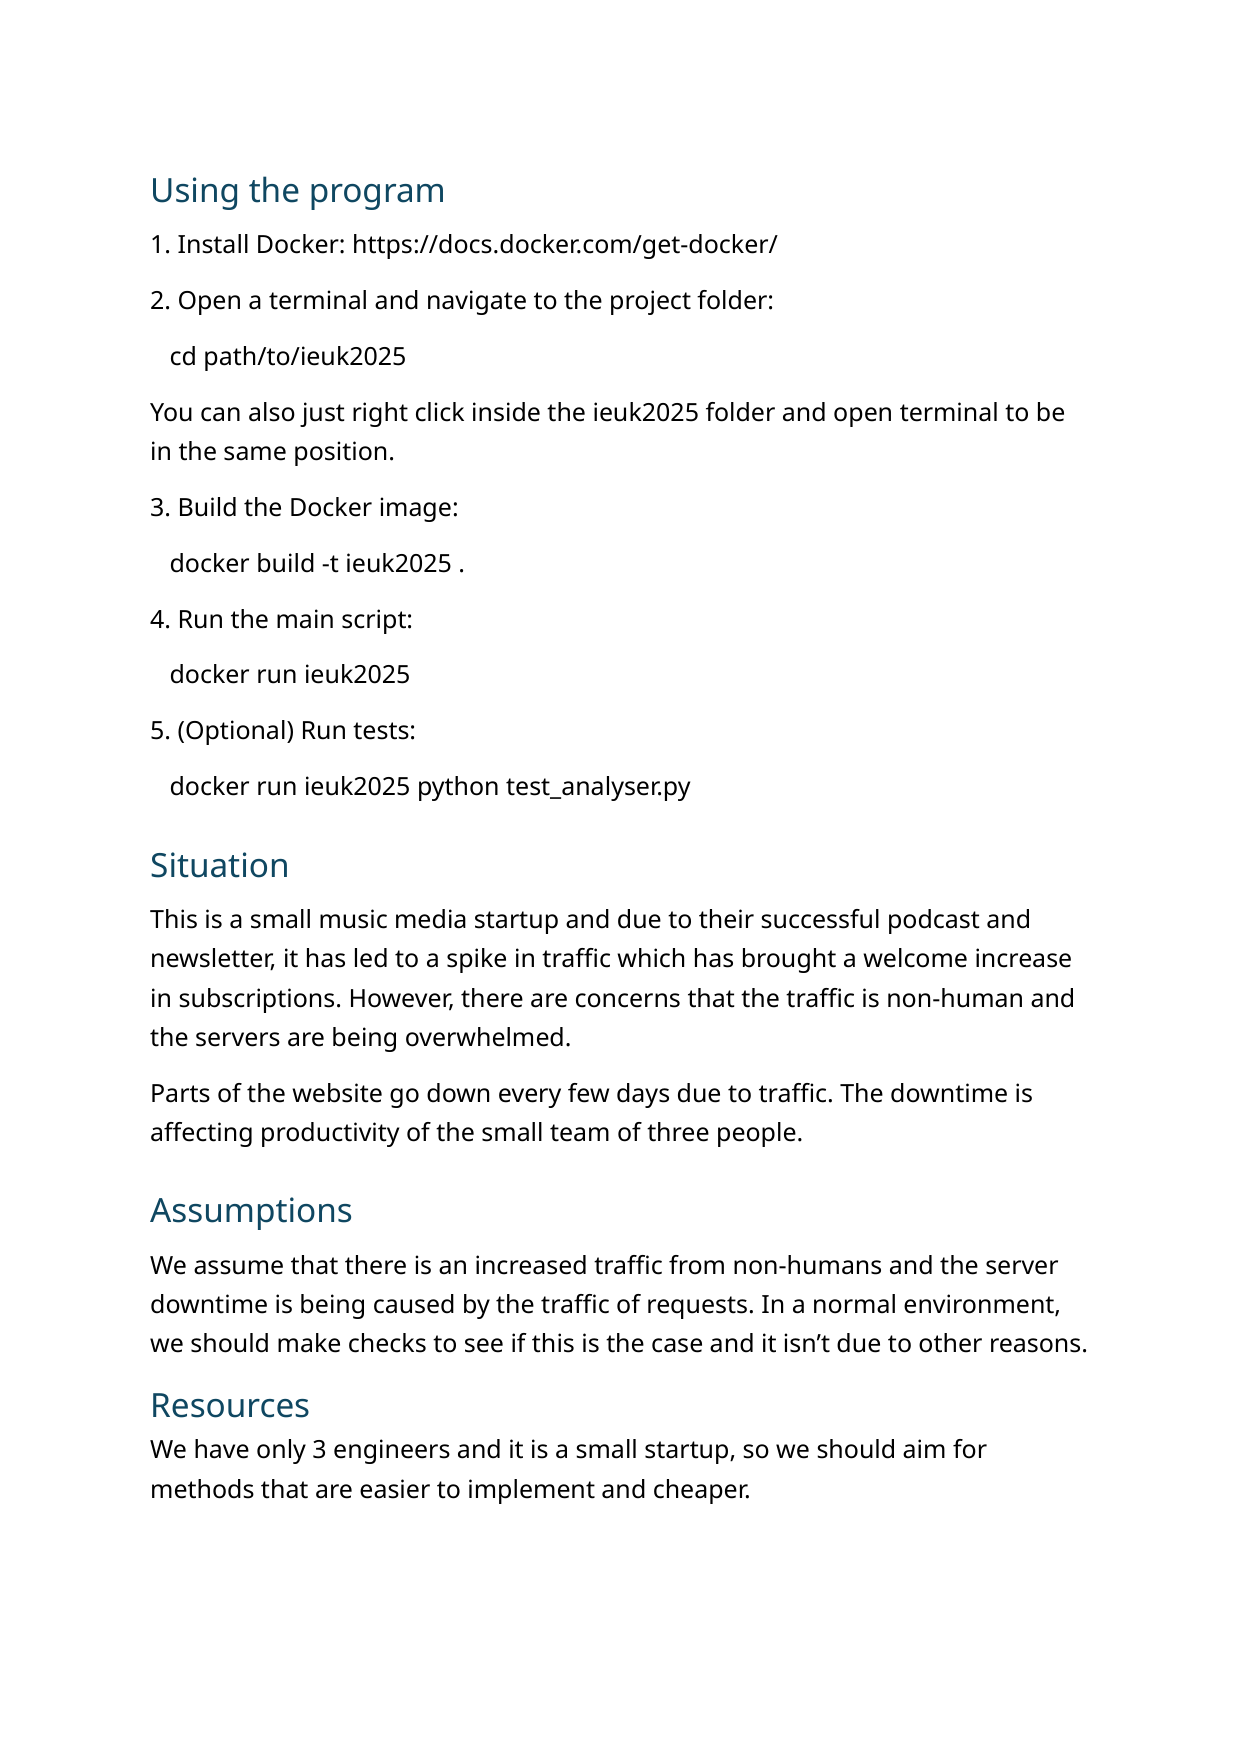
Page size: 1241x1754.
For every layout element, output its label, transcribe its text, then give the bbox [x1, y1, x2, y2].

text docker run ieuk2025 python test_analyser.py [150, 769, 1090, 803]
text 2. Open a terminal and navigate to the project folder: [150, 283, 1090, 317]
text Parts of the website go down every few days due to traffic. The downtime is affecting productivity of the small team of three people. [150, 1075, 1090, 1148]
text This is a small music media startup and due to their successful podcast and newsletter, it has led to a spike in traffic which has brought a welcome increase in subscriptions. However, there are concerns that the traffic is non-human and the servers are being overwhelmed. [150, 902, 1090, 1053]
text 5. (Optional) Run tests: [150, 713, 1090, 747]
subtitle Situation [150, 841, 1090, 887]
text 3. Build the Docker image: [150, 490, 1090, 524]
text Resources We have only 3 engineers and it is a small startup, so we should aim for methods that are easier to implement and cheaper. [150, 1382, 1090, 1505]
text 4. Run the main script: [150, 601, 1090, 635]
subtitle Using the program [150, 167, 1090, 212]
text 1. Install Docker: https://docs.docker.com/get-docker/ [150, 227, 1090, 261]
subtitle Assumptions [150, 1187, 1090, 1232]
text cd path/to/ieuk2025 [150, 339, 1090, 373]
text docker run ieuk2025 [150, 657, 1090, 691]
text You can also just right click inside the ieuk2025 folder and open terminal to be in the same position. [150, 395, 1090, 468]
text We assume that there is an increased traffic from non-humans and the server downtime is being caused by the traffic of requests. In a normal environment, we should make checks to see if this is the case and it isn’t due to other reasons. [150, 1247, 1090, 1360]
text docker build -t ieuk2025 . [150, 546, 1090, 579]
